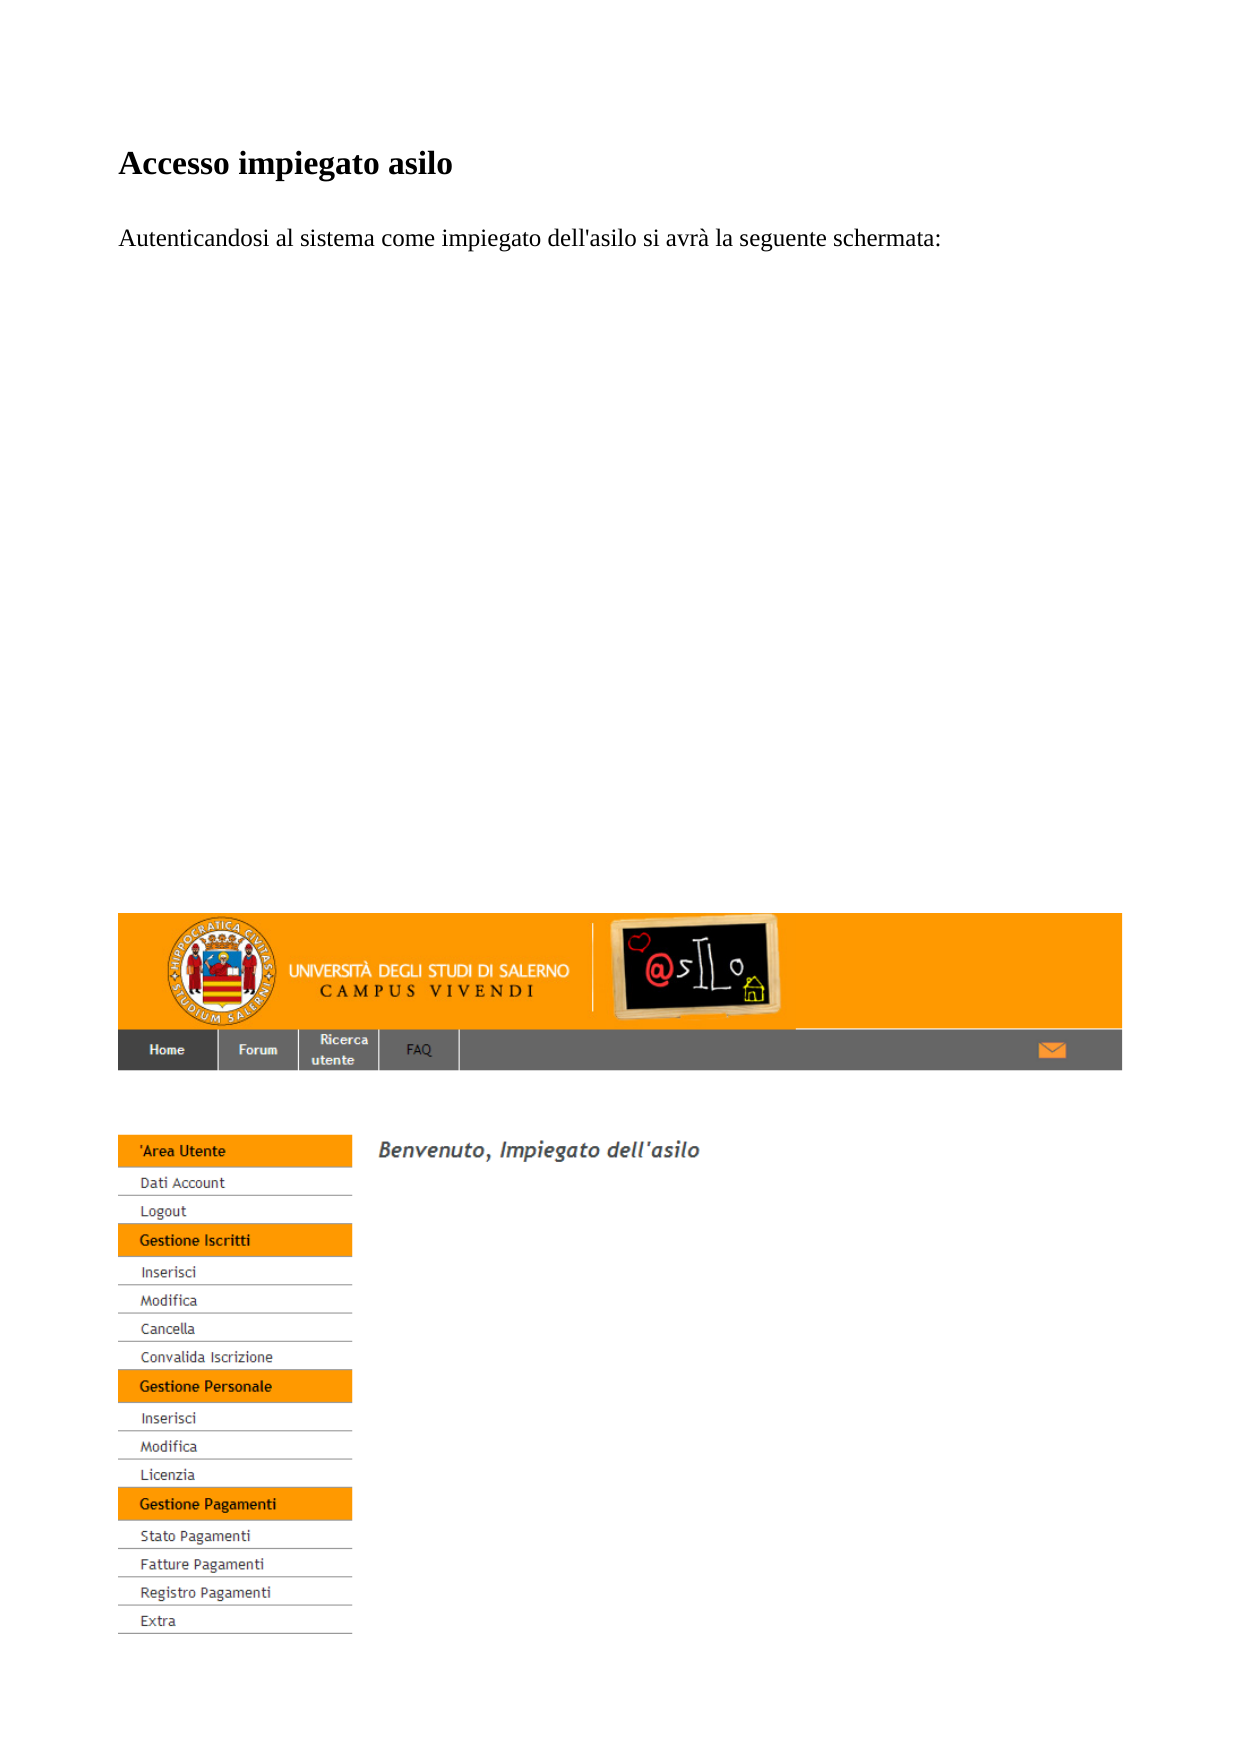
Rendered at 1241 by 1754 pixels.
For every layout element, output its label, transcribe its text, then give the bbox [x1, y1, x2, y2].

text Autenticandosi al sistema come impiegato dell'asilo si avrà la seguente schermata: [118, 223, 1122, 252]
picture [118, 913, 1123, 1634]
subtitle Accesso impiegato asilo [118, 143, 1122, 182]
